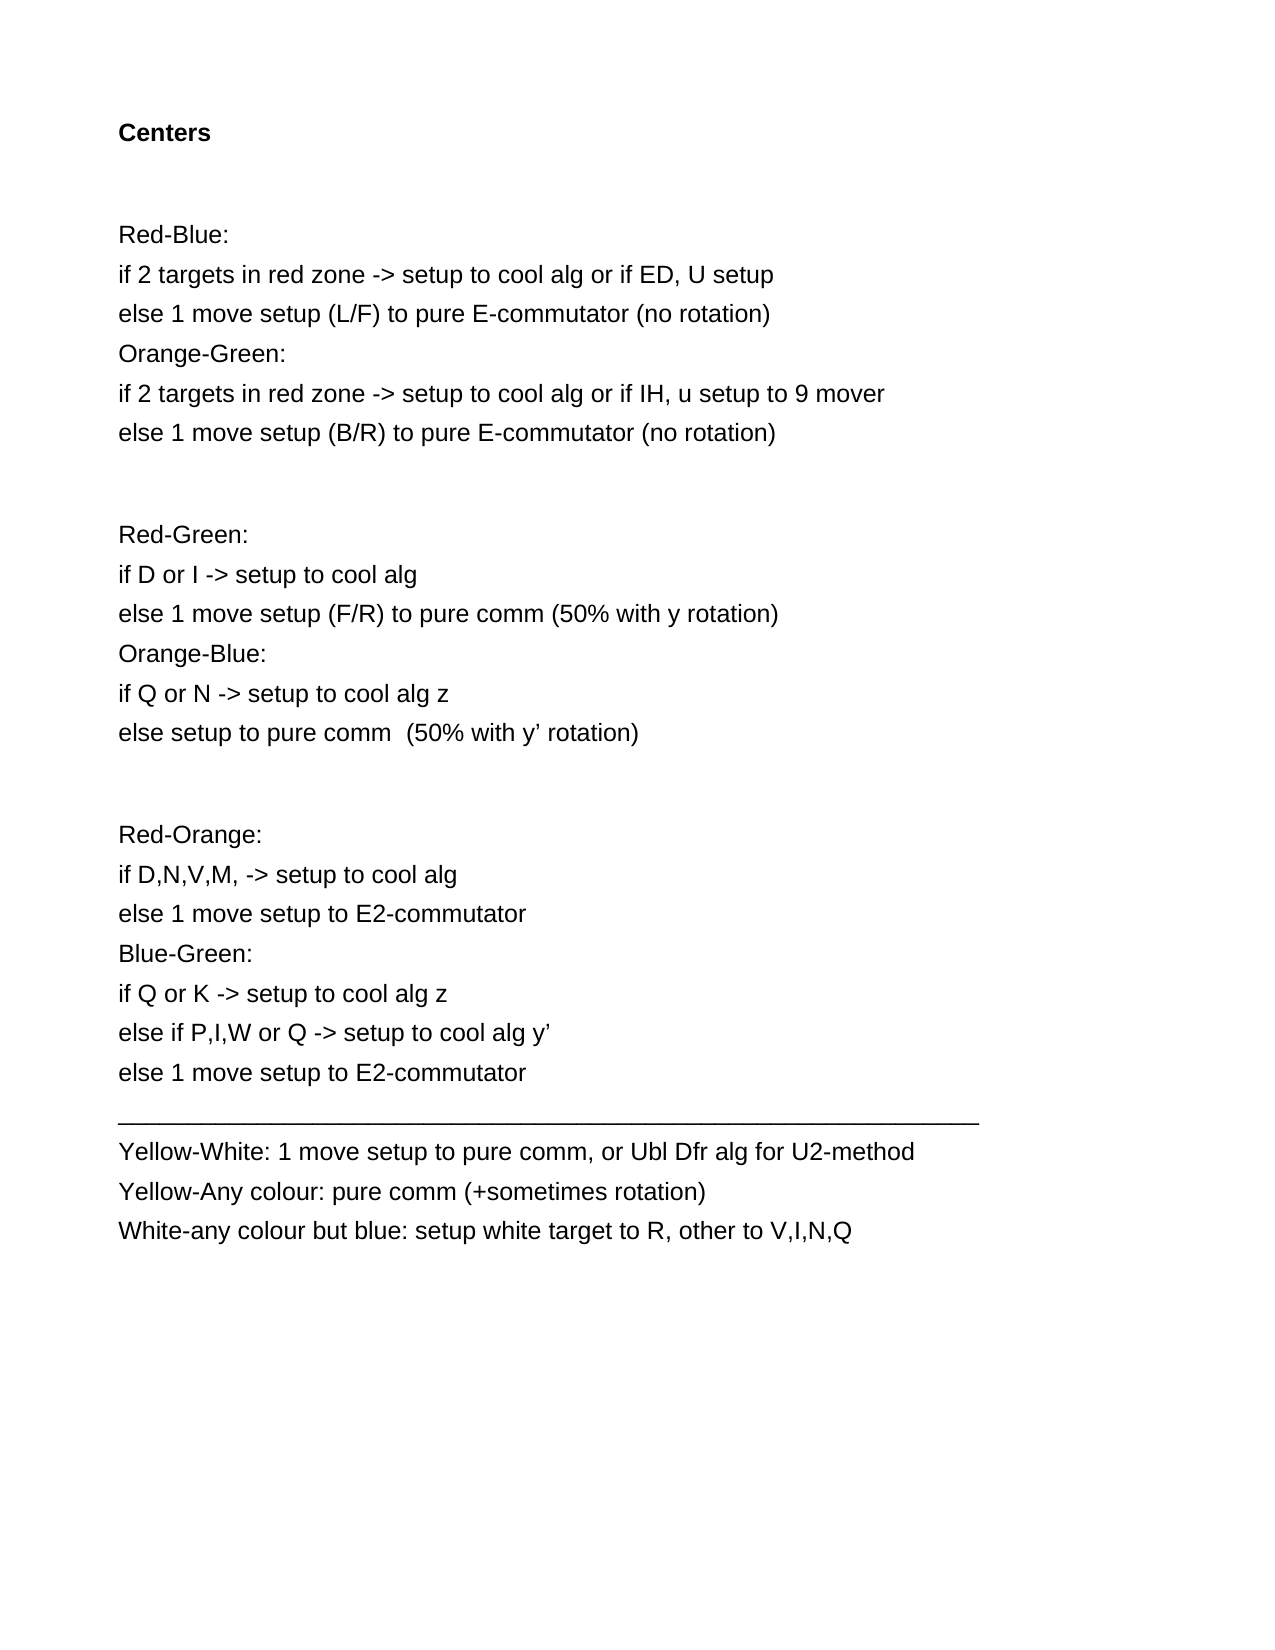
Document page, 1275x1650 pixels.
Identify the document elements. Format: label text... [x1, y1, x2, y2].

text Blue-Green: [118, 939, 1157, 968]
text Orange-Blue: [118, 639, 1157, 668]
text Centers [118, 118, 1157, 147]
text Orange-Green: [118, 339, 1157, 368]
text ______________________________________________________________ [118, 1097, 1157, 1126]
text else 1 move setup (F/R) to pure comm (50% with y rotation) [118, 599, 1157, 628]
text else if P,I,W or Q -> setup to cool alg y’ [118, 1018, 1157, 1047]
text else 1 move setup to E2-commutator [118, 899, 1157, 928]
text if D or I -> setup to cool alg [118, 560, 1157, 588]
text Yellow-White: 1 move setup to pure comm, or Ubl Dfr alg for U2-method [118, 1137, 1157, 1166]
text if D,N,V,M, -> setup to cool alg [118, 860, 1157, 888]
text else 1 move setup to E2-commutator [118, 1058, 1157, 1086]
text Red-Blue: [118, 220, 1157, 249]
text else 1 move setup (B/R) to pure E-commutator (no rotation) [118, 418, 1157, 447]
text Red-Green: [118, 520, 1157, 549]
text Yellow-Any colour: pure comm (+sometimes rotation) [118, 1176, 1157, 1205]
text if Q or N -> setup to cool alg z [118, 678, 1157, 707]
text else 1 move setup (L/F) to pure E-commutator (no rotation) [118, 299, 1157, 328]
text if 2 targets in red zone -> setup to cool alg or if ED, U setup [118, 260, 1157, 288]
text if 2 targets in red zone -> setup to cool alg or if IH, u setup to 9 mover [118, 378, 1157, 407]
text White-any colour but blue: setup white target to R, other to V,I,N,Q [118, 1216, 1157, 1245]
text Red-Orange: [118, 820, 1157, 849]
text if Q or K -> setup to cool alg z [118, 978, 1157, 1007]
text else setup to pure comm (50% with y’ rotation) [118, 718, 1157, 747]
